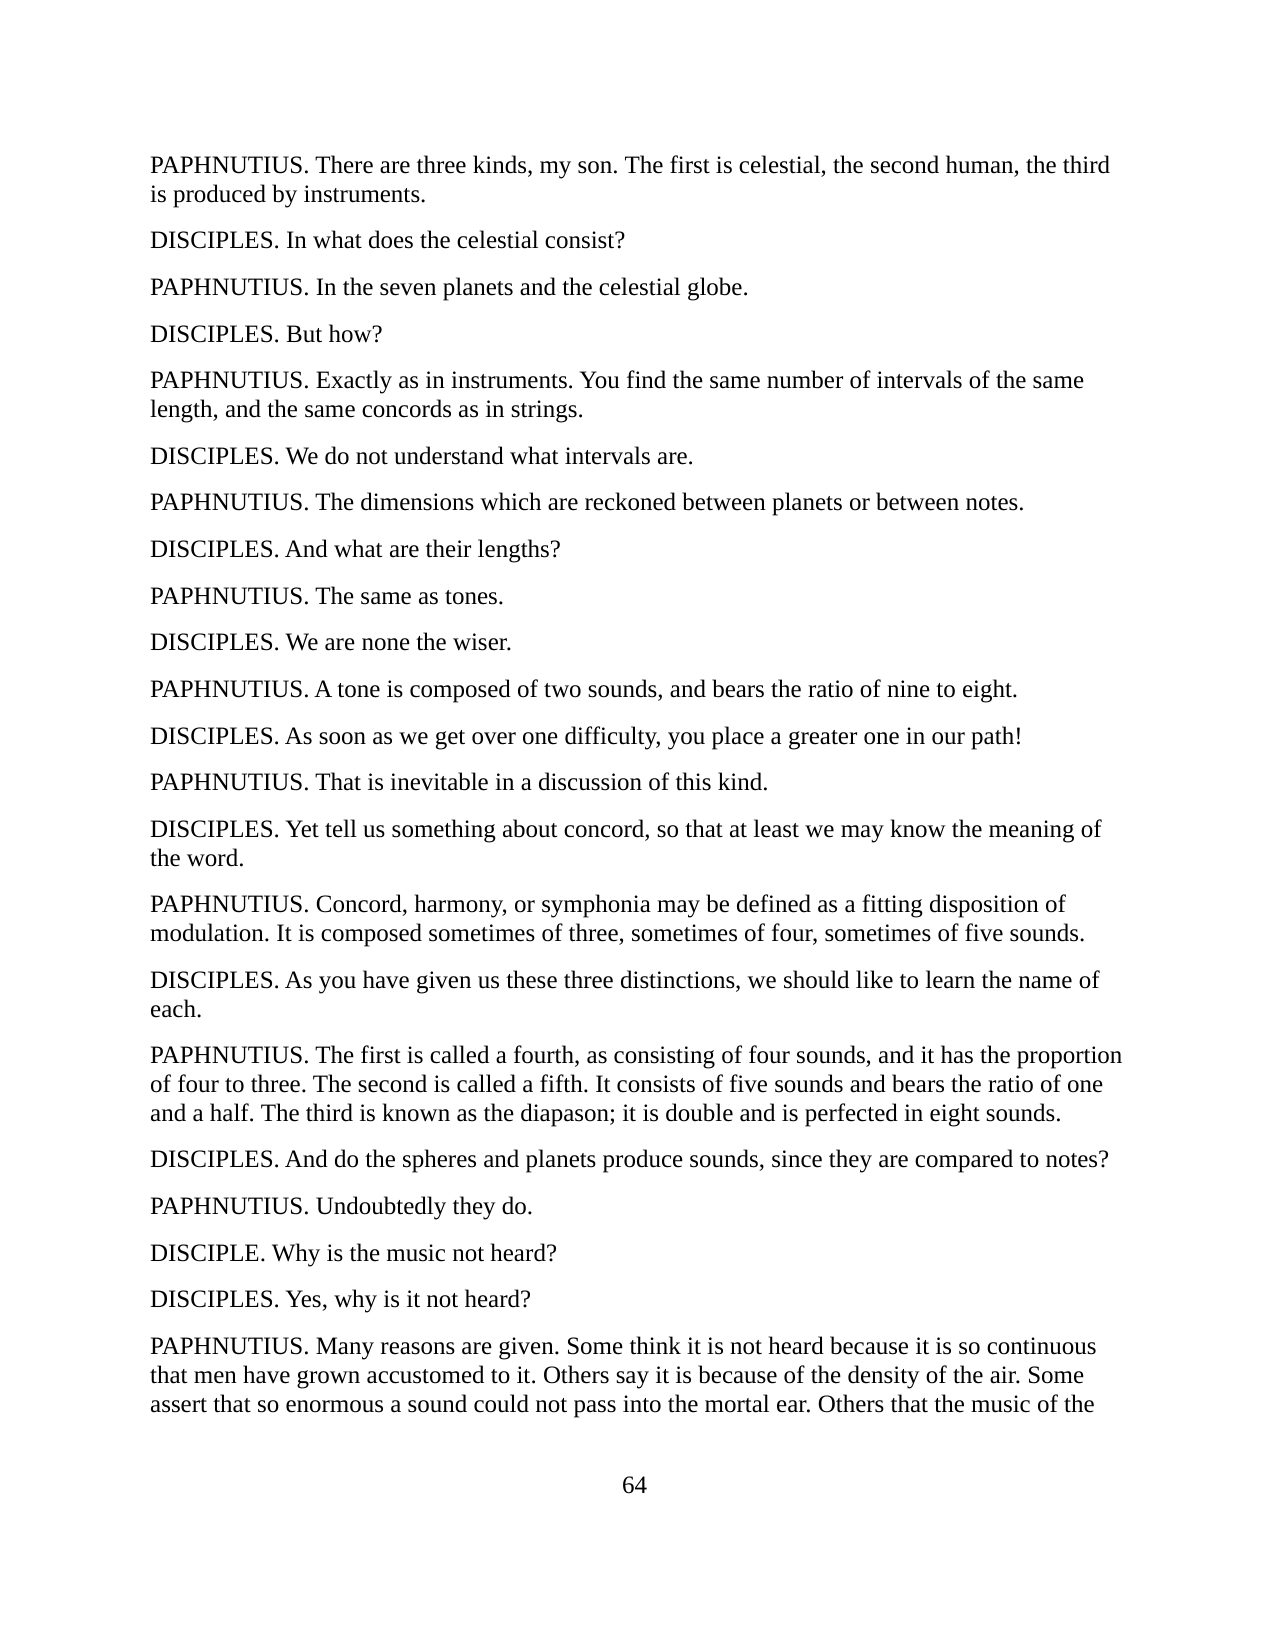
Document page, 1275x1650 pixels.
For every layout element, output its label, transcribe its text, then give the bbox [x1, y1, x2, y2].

text PAPHNUTIUS. The same as tones. [150, 581, 1125, 609]
text DISCIPLES. As soon as we get over one difficulty, you place a greater one in our path! [150, 721, 1125, 749]
text PAPHNUTIUS. Many reasons are given. Some think it is not heard because it is so continuous that men have grown accustomed to it. Others say it is because of the density of the air. Some assert that so enormous a sound could not pass into the mortal ear. Others that the music of the [150, 1331, 1125, 1417]
text DISCIPLES. Yes, why is it not heard? [150, 1284, 1125, 1313]
text PAPHNUTIUS. Concord, harmony, or symphonia may be defined as a fitting disposition of modulation. It is composed sometimes of three, sometimes of four, sometimes of five sounds. [150, 889, 1125, 947]
text DISCIPLES. In what does the celestial consist? [150, 225, 1125, 254]
text DISCIPLES. Yet tell us something about concord, so that at least we may know the meaning of the word. [150, 814, 1125, 872]
text PAPHNUTIUS. That is inevitable in a discussion of this kind. [150, 767, 1125, 796]
text PAPHNUTIUS. Exactly as in instruments. You find the same number of intervals of the same length, and the same concords as in strings. [150, 365, 1125, 423]
text DISCIPLE. Why is the music not heard? [150, 1238, 1125, 1267]
text DISCIPLES. As you have given us these three distinctions, we should like to learn the name of each. [150, 965, 1125, 1022]
text DISCIPLES. We are none the wiser. [150, 627, 1125, 656]
text PAPHNUTIUS. A tone is composed of two sounds, and bears the ratio of nine to eight. [150, 674, 1125, 703]
text PAPHNUTIUS. The dimensions which are reckoned between planets or between notes. [150, 487, 1125, 516]
text PAPHNUTIUS. Undoubtedly they do. [150, 1191, 1125, 1220]
text DISCIPLES. And do the spheres and planets produce sounds, since they are compared to notes? [150, 1144, 1125, 1173]
text DISCIPLES. But how? [150, 319, 1125, 347]
text PAPHNUTIUS. In the seven planets and the celestial globe. [150, 272, 1125, 301]
text DISCIPLES. We do not understand what intervals are. [150, 441, 1125, 469]
text PAPHNUTIUS. There are three kinds, my son. The first is celestial, the second human, the third is produced by instruments. [150, 150, 1125, 207]
text PAPHNUTIUS. The first is called a fourth, as consisting of four sounds, and it has the proportion of four to three. The second is called a fifth. It consists of five sounds and bears the ratio of one and a half. The third is known as the diapason; it is double and is perfected in eight sounds. [150, 1040, 1125, 1127]
text DISCIPLES. And what are their lengths? [150, 534, 1125, 563]
